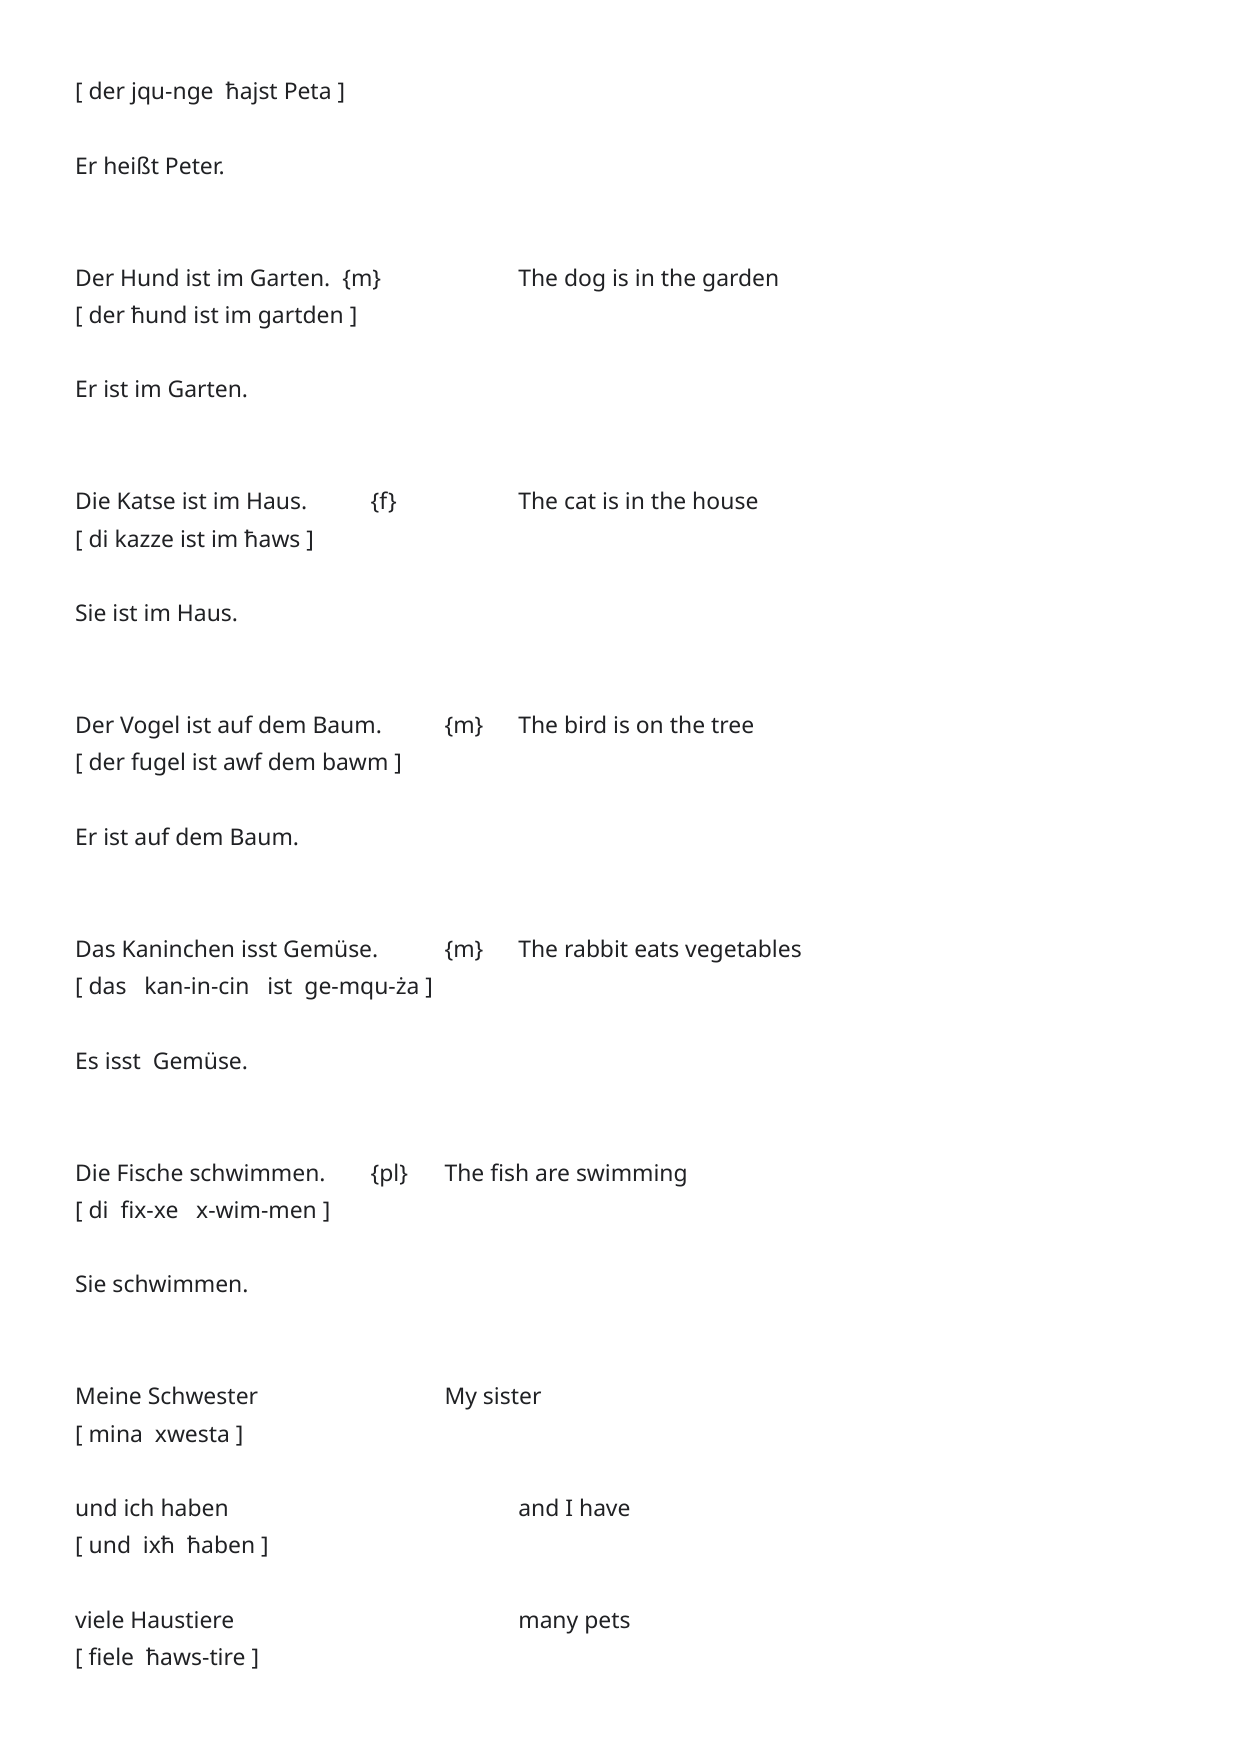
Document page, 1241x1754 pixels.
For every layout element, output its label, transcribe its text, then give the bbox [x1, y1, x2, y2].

text Sie schwimmen. [75, 1268, 1165, 1299]
text [ di kazze ist im ħaws ] [75, 522, 1165, 554]
text Der Hund ist im Garten. {m} The dog is in the garden [75, 261, 1165, 293]
text Es isst Gemüse. [75, 1044, 1165, 1076]
text Der Vogel ist auf dem Baum. {m} The bird is on the tree [75, 709, 1165, 740]
text [ der jqu-nge ħajst Peta ] [75, 75, 1165, 106]
text und ich haben and I have [75, 1492, 1165, 1523]
text [ und ixħ ħaben ] [75, 1529, 1165, 1561]
text Er ist im Garten. [75, 373, 1165, 404]
text [ der fugel ist awf dem bawm ] [75, 746, 1165, 777]
text [ das kan-in-cin ist ge-mqu-ża ] [75, 970, 1165, 1001]
text viele Haustiere many pets [75, 1604, 1165, 1635]
text Meine Schwester My sister [75, 1380, 1165, 1411]
text Die Katse ist im Haus. {f} The cat is in the house [75, 485, 1165, 516]
text [ der ħund ist im gartden ] [75, 299, 1165, 330]
text [ di fix-xe x-wim-men ] [75, 1194, 1165, 1225]
text Er heißt Peter. [75, 149, 1165, 181]
text Die Fische schwimmen. {pl} The fish are swimming [75, 1156, 1165, 1188]
text [ mina xwesta ] [75, 1417, 1165, 1449]
text Er ist auf dem Baum. [75, 821, 1165, 852]
text [ fiele ħaws-tire ] [75, 1641, 1165, 1672]
text Sie ist im Haus. [75, 597, 1165, 628]
text Das Kaninchen isst Gemüse. {m} The rabbit eats vegetables [75, 933, 1165, 964]
